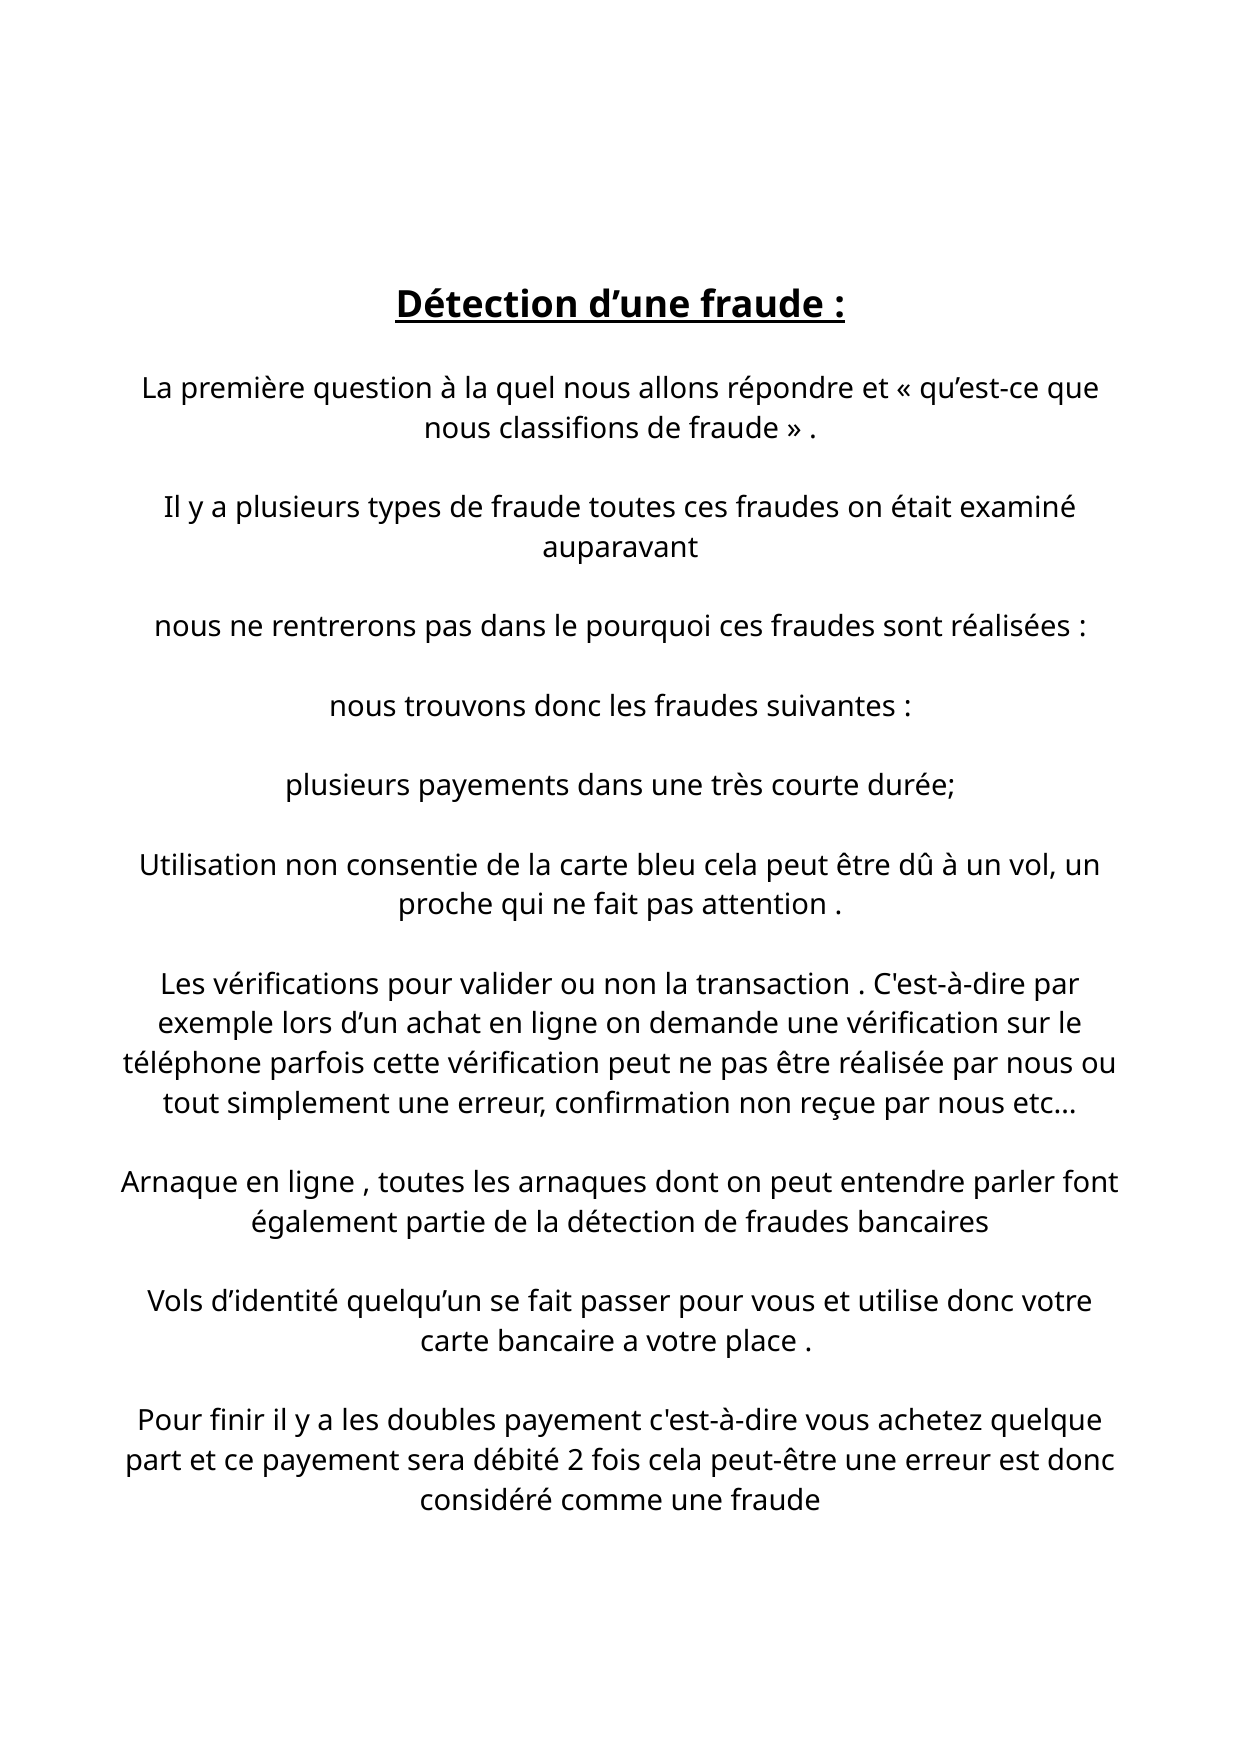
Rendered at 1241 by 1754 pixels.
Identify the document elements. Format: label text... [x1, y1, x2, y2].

text La première question à la quel nous allons répondre et « qu’est-ce que nous classifions de fraude » . [118, 368, 1122, 447]
text Il y a plusieurs types de fraude toutes ces fraudes on était examiné auparavant [118, 487, 1122, 566]
text nous trouvons donc les fraudes suivantes : [118, 685, 1122, 725]
text Arnaque en ligne , toutes les arnaques dont on peut entendre parler font également partie de la détection de fraudes bancaires [118, 1161, 1122, 1241]
text Utilisation non consentie de la carte bleu cela peut être dû à un vol, un proche qui ne fait pas attention . [118, 844, 1122, 923]
text plusieurs payements dans une très courte durée; [118, 764, 1122, 804]
text Pour finir il y a les doubles payement c'est-à-dire vous achetez quelque part et ce payement sera débité 2 fois cela peut-être une erreur est donc considéré comme une fraude [118, 1399, 1122, 1518]
text Détection d’une fraude : [118, 277, 1122, 328]
text nous ne rentrerons pas dans le pourquoi ces fraudes sont réalisées : [118, 606, 1122, 645]
text Vols d’identité quelqu’un se fait passer pour vous et utilise donc votre carte bancaire a votre place . [118, 1280, 1122, 1360]
text Les vérifications pour valider ou non la transaction . C'est-à-dire par exemple lors d’un achat en ligne on demande une vérification sur le téléphone parfois cette vérification peut ne pas être réalisée par nous ou tout simplement une erreur, confirmation non reçue par nous etc… [118, 963, 1122, 1122]
